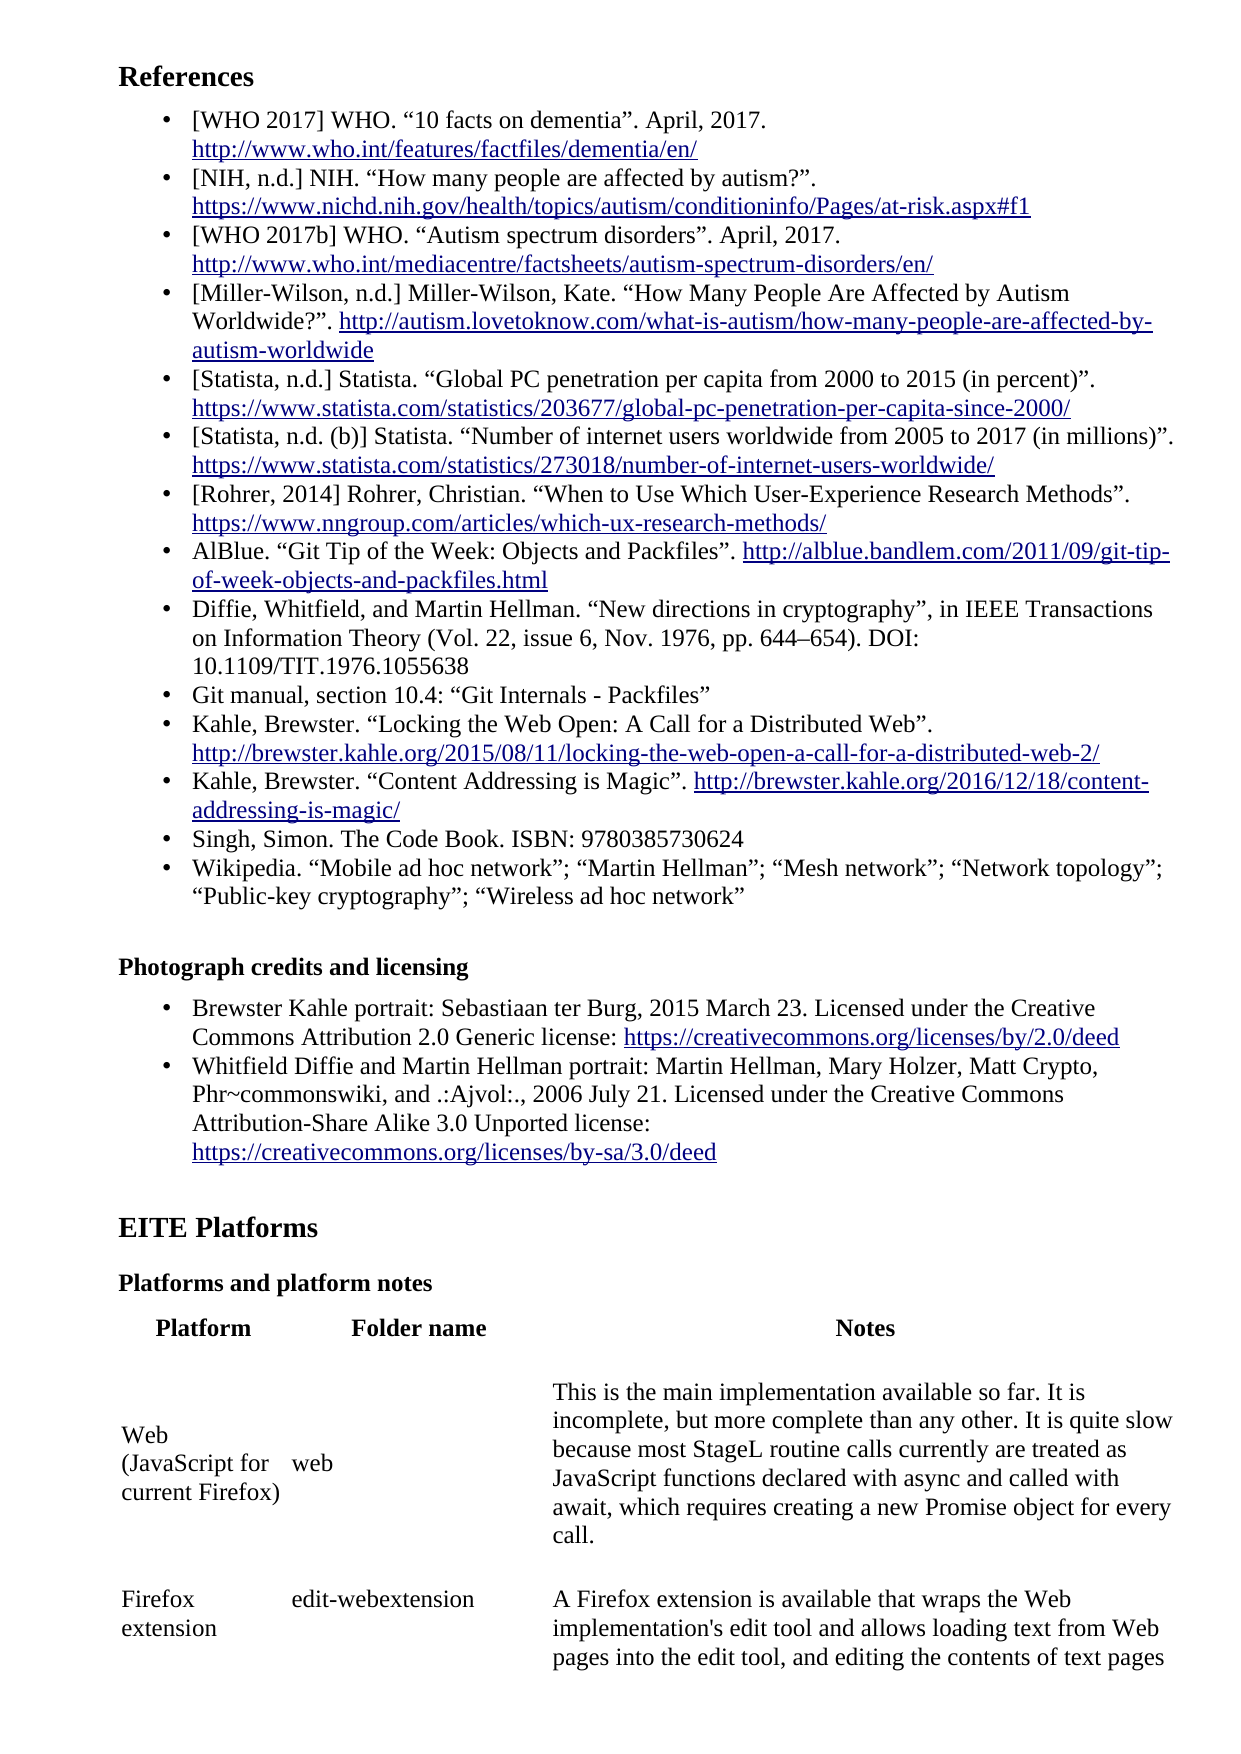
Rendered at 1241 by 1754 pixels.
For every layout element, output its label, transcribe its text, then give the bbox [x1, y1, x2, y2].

list Wikipedia. “Mobile ad hoc network”; “Martin Hellman”; “Mesh network”; “Network topology”; “Public-key cryptography”; “Wireless ad hoc network” [162, 853, 1181, 910]
subtitle References [118, 59, 1181, 93]
list Singh, Simon. The Code Book. ISBN: 9780385730624 [162, 824, 1181, 853]
list Kahle, Brewster. “Content Addressing is Magic”. http://brewster.kahle.org/2016/12/18/content-addressing-is-magic/ [162, 766, 1181, 824]
table_cell Web (JavaScript for current Firefox) [118, 1374, 288, 1582]
list [NIH, n.d.] NIH. “How many people are affected by autism?”. https://www.nichd.nih.gov/health/topics/autism/conditioninfo/Pages/at-risk.aspx#f1 [162, 163, 1181, 220]
table_header Folder name [289, 1310, 549, 1374]
subtitle Photograph credits and licensing [118, 952, 1181, 981]
list [WHO 2017] WHO. “10 facts on dementia”. April, 2017. http://www.who.int/features/factfiles/dementia/en/ [162, 105, 1181, 163]
table_cell web [289, 1374, 549, 1582]
list [WHO 2017b] WHO. “Autism spectrum disorders”. April, 2017. http://www.who.int/mediacentre/factsheets/autism-spectrum-disorders/en/ [162, 220, 1181, 278]
table_cell A Firefox extension is available that wraps the Web implementation's edit tool and allows loading text from Web pages into the edit tool, and editing the contents of text pages [549, 1582, 1181, 1674]
table_cell edit-webextension [289, 1582, 549, 1674]
table_header Platform [118, 1310, 288, 1374]
subtitle Platforms and platform notes [118, 1268, 1181, 1297]
list [Miller-Wilson, n.d.] Miller-Wilson, Kate. “How Many People Are Affected by Autism Worldwide?”. http://autism.lovetoknow.com/what-is-autism/how-many-people-are-affected-by-autism-worldwide [162, 278, 1181, 364]
list Git manual, section 10.4: “Git Internals - Packfiles” [162, 680, 1181, 709]
list Kahle, Brewster. “Locking the Web Open: A Call for a Distributed Web”. http://brewster.kahle.org/2015/08/11/locking-the-web-open-a-call-for-a-distributed-web-2/ [162, 709, 1181, 766]
table_cell This is the main implementation available so far. It is incomplete, but more complete than any other. It is quite slow because most StageL routine calls currently are treated as JavaScript functions declared with async and called with await, which requires creating a new Promise object for every call. [549, 1374, 1181, 1582]
list Diffie, Whitfield, and Martin Hellman. “New directions in cryptography”, in IEEE Transactions on Information Theory (Vol. 22, issue 6, Nov. 1976, pp. 644–654). DOI: 10.1109/TIT.1976.1055638 [162, 594, 1181, 680]
table_cell Firefox extension [118, 1582, 288, 1674]
list AlBlue. “Git Tip of the Week: Objects and Packfiles”. http://alblue.bandlem.com/2011/09/git-tip-of-week-objects-and-packfiles.html [162, 536, 1181, 594]
list Brewster Kahle portrait: Sebastiaan ter Burg, 2015 March 23. Licensed under the Creative Commons Attribution 2.0 Generic license: https://creativecommons.org/licenses/by/2.0/deed [162, 993, 1181, 1051]
table_header Notes [549, 1310, 1181, 1374]
list [Statista, n.d.] Statista. “Global PC penetration per capita from 2000 to 2015 (in percent)”. https://www.statista.com/statistics/203677/global-pc-penetration-per-capita-since-2000/ [162, 364, 1181, 421]
subtitle EITE Platforms [118, 1210, 1181, 1243]
list Whitfield Diffie and Martin Hellman portrait: Martin Hellman, Mary Holzer, Matt Crypto, Phr~commonswiki, and .:Ajvol:., 2006 July 21. Licensed under the Creative Commons Attribution-Share Alike 3.0 Unported license: https://creativecommons.org/licenses/by-sa/3.0/deed [162, 1051, 1181, 1166]
list [Rohrer, 2014] Rohrer, Christian. “When to Use Which User-Experience Research Methods”. https://www.nngroup.com/articles/which-ux-research-methods/ [162, 479, 1181, 536]
list [Statista, n.d. (b)] Statista. “Number of internet users worldwide from 2005 to 2017 (in millions)”. https://www.statista.com/statistics/273018/number-of-internet-users-worldwide/ [162, 421, 1181, 479]
